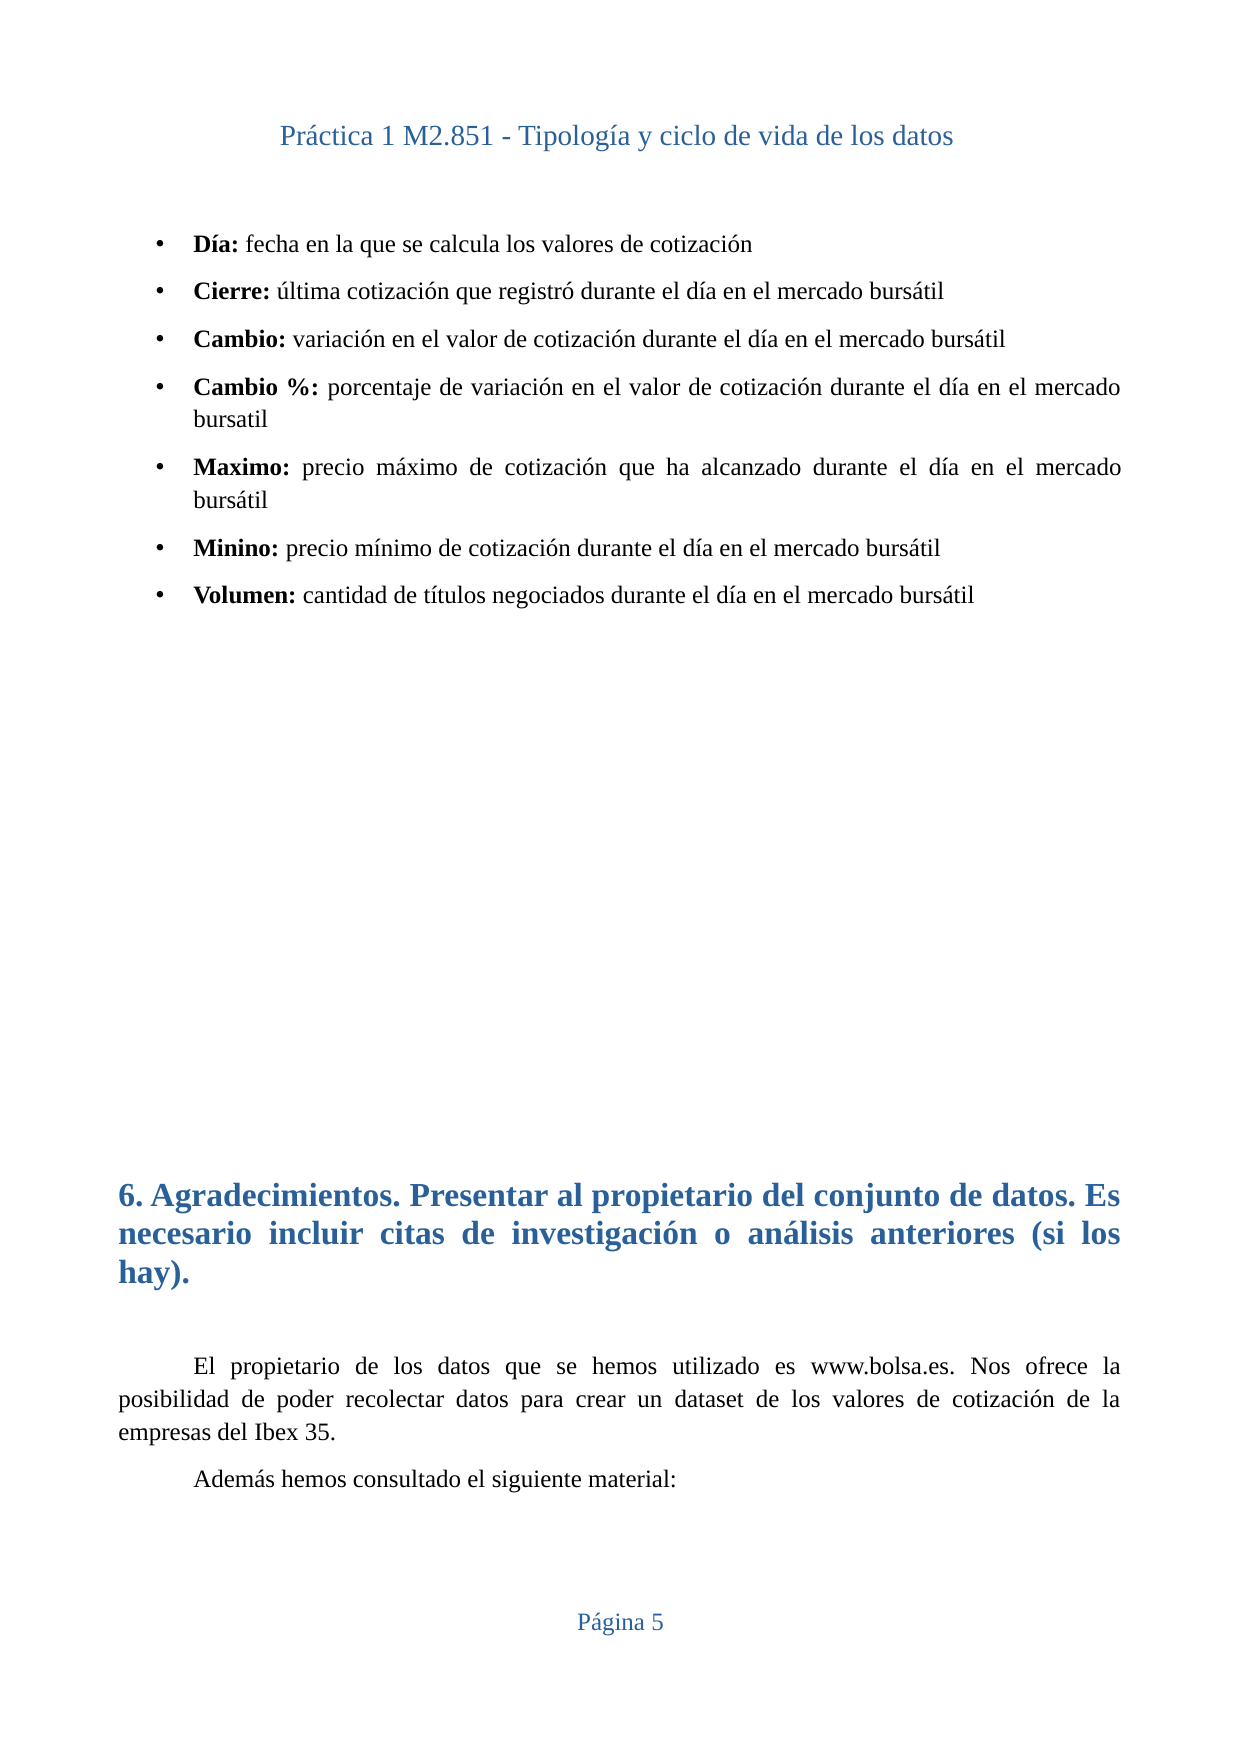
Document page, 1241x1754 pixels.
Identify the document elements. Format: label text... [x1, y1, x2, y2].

list Cambio %: porcentaje de variación en el valor de cotización durante el día en el mercado bursatil [156, 372, 1122, 433]
list Cierre: última cotización que registró durante el día en el mercado bursátil [156, 276, 1122, 305]
list Maximo: precio máximo de cotización que ha alcanzado durante el día en el mercado bursátil [156, 452, 1122, 514]
list Minino: precio mínimo de cotización durante el día en el mercado bursátil [156, 533, 1122, 562]
list Día: fecha en la que se calcula los valores de cotización [156, 229, 1122, 257]
text El propietario de los datos que se hemos utilizado es www.bolsa.es. Nos ofrece la posibilidad de poder recolectar datos para crear un dataset de los valores de cotización de la empresas del Ibex 35. [118, 1351, 1122, 1446]
text Además hemos consultado el siguiente material: [118, 1464, 1122, 1493]
subtitle 6. Agradecimientos. Presentar al propietario del conjunto de datos. Es necesario incluir citas de investigación o análisis anteriores (si los hay). [118, 1175, 1122, 1291]
list Cambio: variación en el valor de cotización durante el día en el mercado bursátil [156, 324, 1122, 353]
list Volumen: cantidad de títulos negociados durante el día en el mercado bursátil [156, 580, 1122, 609]
